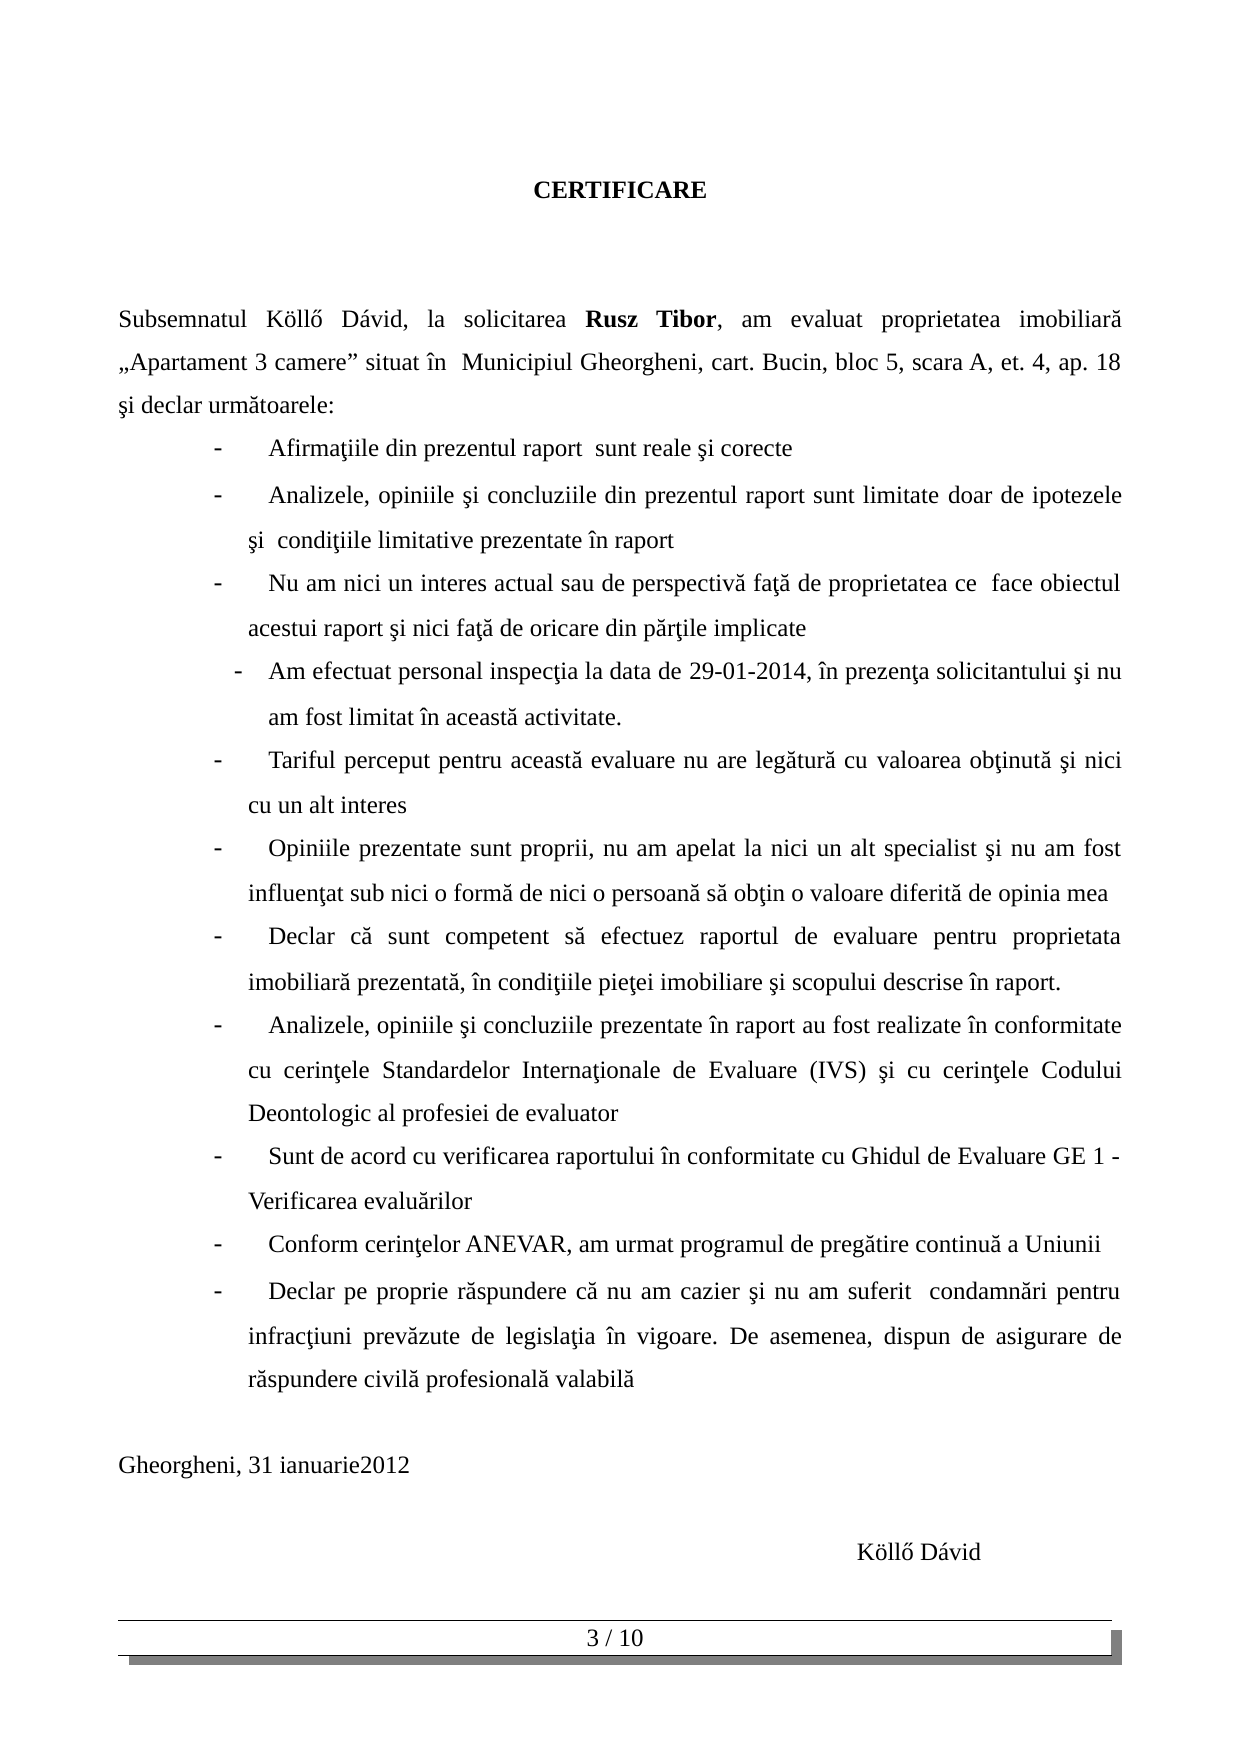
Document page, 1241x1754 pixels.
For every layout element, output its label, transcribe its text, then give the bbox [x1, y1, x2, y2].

text CERTIFICARE [118, 175, 1122, 203]
list Analizele, opiniile şi concluziile prezentate în raport au fost realizate în conformitate cu cerinţele Standardelor Internaţionale de Evaluare (IVS) şi cu cerinţele Codului Deontologic al profesiei de evaluator [210, 1010, 1122, 1127]
text Subsemnatul Köllő Dávid, la solicitarea Rusz Tibor, am evaluat proprietatea imobiliară „Apartament 3 camere” situat în Municipiul Gheorgheni, cart. Bucin, bloc 5, scara A, et. 4, ap. 18 şi declar următoarele: [118, 304, 1122, 419]
list Opiniile prezentate sunt proprii, nu am apelat la nici un alt specialist şi nu am fost influenţat sub nici o formă de nici o persoană să obţin o valoare diferită de opinia mea [210, 833, 1122, 907]
text Gheorgheni, 31 ianuarie2012 [118, 1450, 1122, 1479]
list Nu am nici un interes actual sau de perspectivă faţă de proprietatea ce face obiectul acestui raport şi nici faţă de oricare din părţile implicate [210, 568, 1122, 642]
list Declar pe proprie răspundere că nu am cazier şi nu am suferit condamnări pentru infracţiuni prevăzute de legislaţia în vigoare. De asemenea, dispun de asigurare de răspundere civilă profesională valabilă [210, 1276, 1122, 1393]
list Analizele, opiniile şi concluziile din prezentul raport sunt limitate doar de ipotezele şi condiţiile limitative prezentate în raport [210, 480, 1122, 554]
list Tariful perceput pentru această evaluare nu are legătură cu valoarea obţinută şi nici cu un alt interes [210, 745, 1122, 819]
list Declar că sunt competent să efectuez raportul de evaluare pentru proprietata imobiliară prezentată, în condiţiile pieţei imobiliare şi scopului descrise în raport. [210, 921, 1122, 995]
text Köllő Dávid [118, 1537, 1122, 1565]
list Conform cerinţelor ANEVAR, am urmat programul de pregătire continuă a Uniunii [210, 1229, 1122, 1260]
list Am efectuat personal inspecţia la data de 29-01-2014, în prezenţa solicitantului şi nu am fost limitat în această activitate. [231, 656, 1122, 730]
list Afirmaţiile din prezentul raport sunt reale şi corecte [210, 433, 1122, 464]
list Sunt de acord cu verificarea raportului în conformitate cu Ghidul de Evaluare GE 1 - Verificarea evaluărilor [210, 1141, 1122, 1215]
